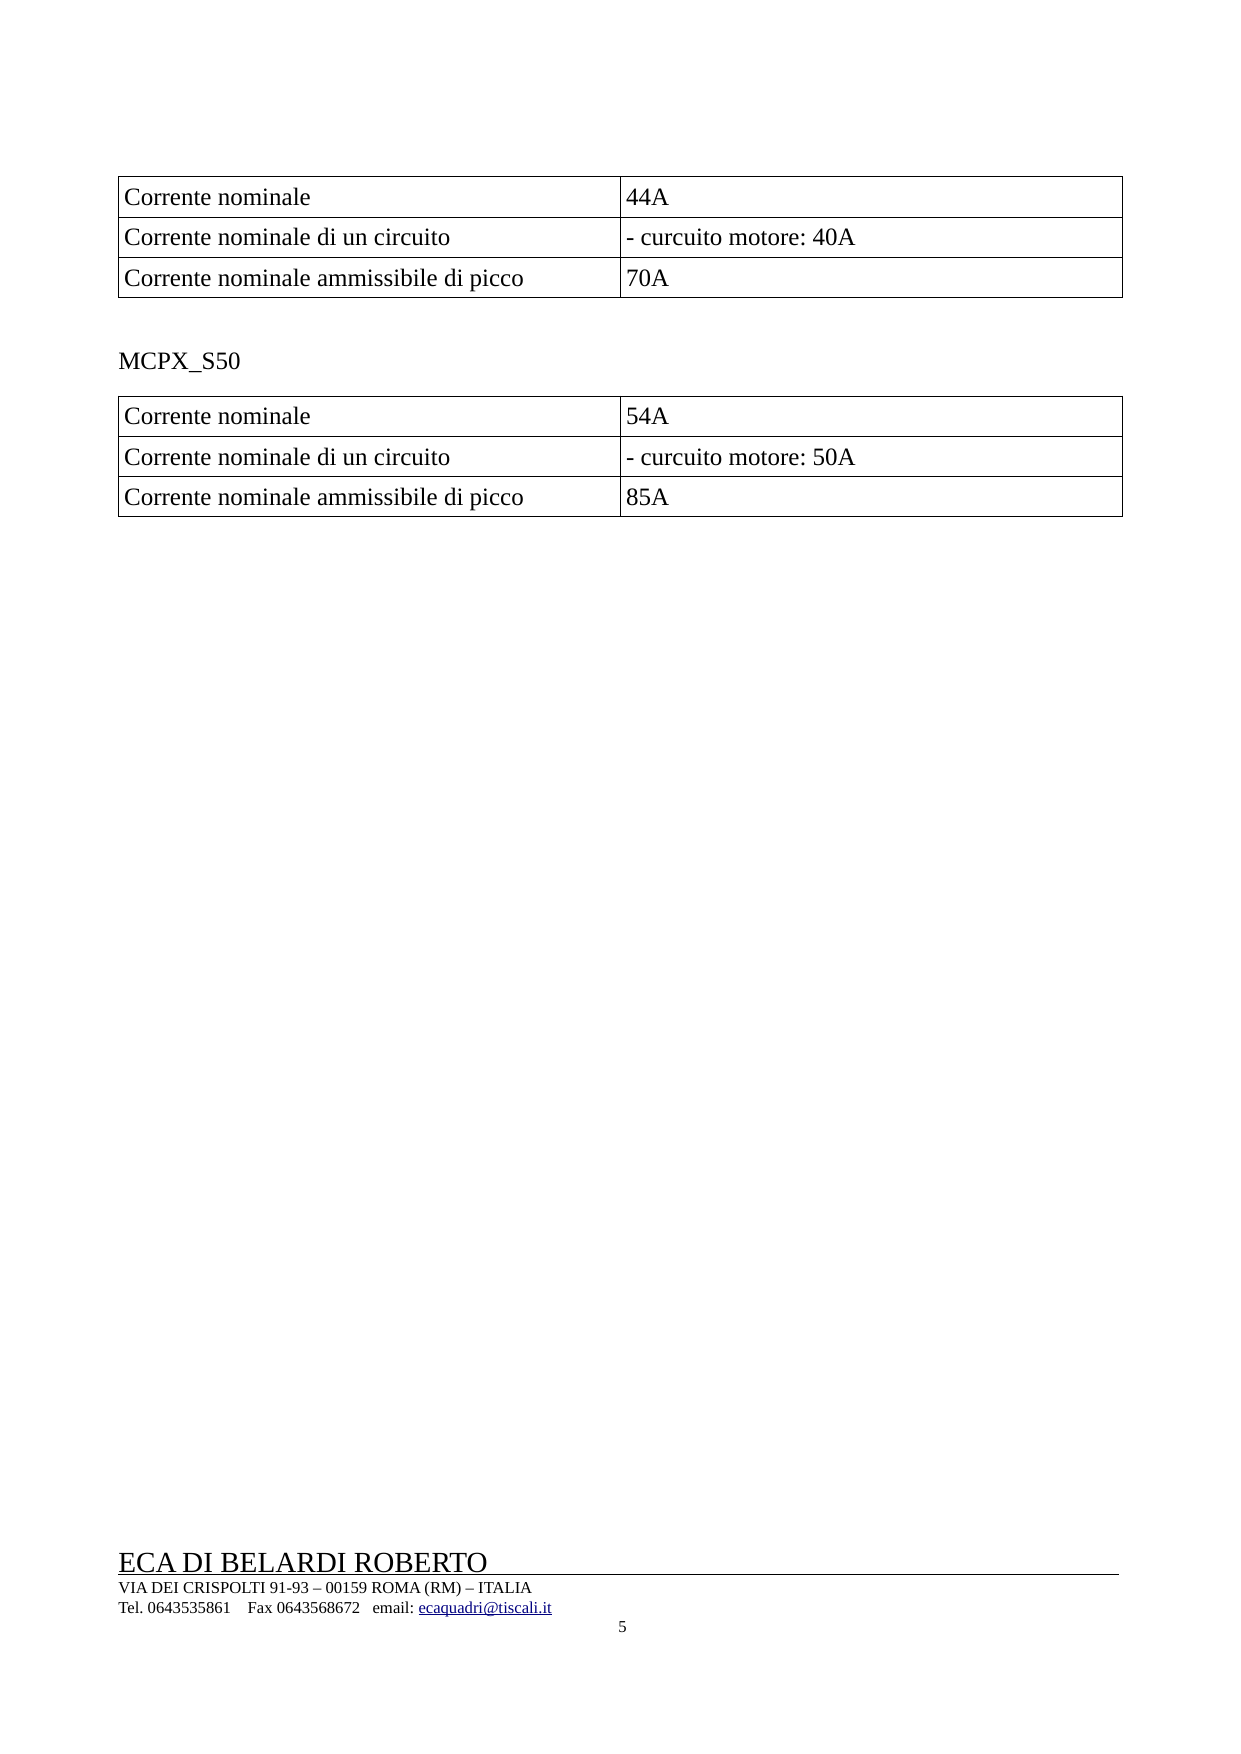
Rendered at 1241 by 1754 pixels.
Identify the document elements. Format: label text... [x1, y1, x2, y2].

table_cell Corrente nominale di un circuito [119, 437, 620, 476]
text MCPX_S50 [118, 346, 1122, 375]
table_header Corrente nominale [119, 397, 620, 436]
table_cell 70A [621, 258, 1122, 297]
table_cell - curcuito motore: 50A [621, 437, 1122, 476]
table_cell - curcuito motore: 40A [621, 218, 1122, 257]
table_header 44A [621, 177, 1122, 217]
table_header Corrente nominale [119, 177, 620, 217]
table_cell 85A [621, 477, 1122, 516]
table_header 54A [621, 397, 1122, 436]
table_cell Corrente nominale ammissibile di picco [119, 477, 620, 516]
table_cell Corrente nominale ammissibile di picco [119, 258, 620, 297]
table_cell Corrente nominale di un circuito [119, 218, 620, 257]
